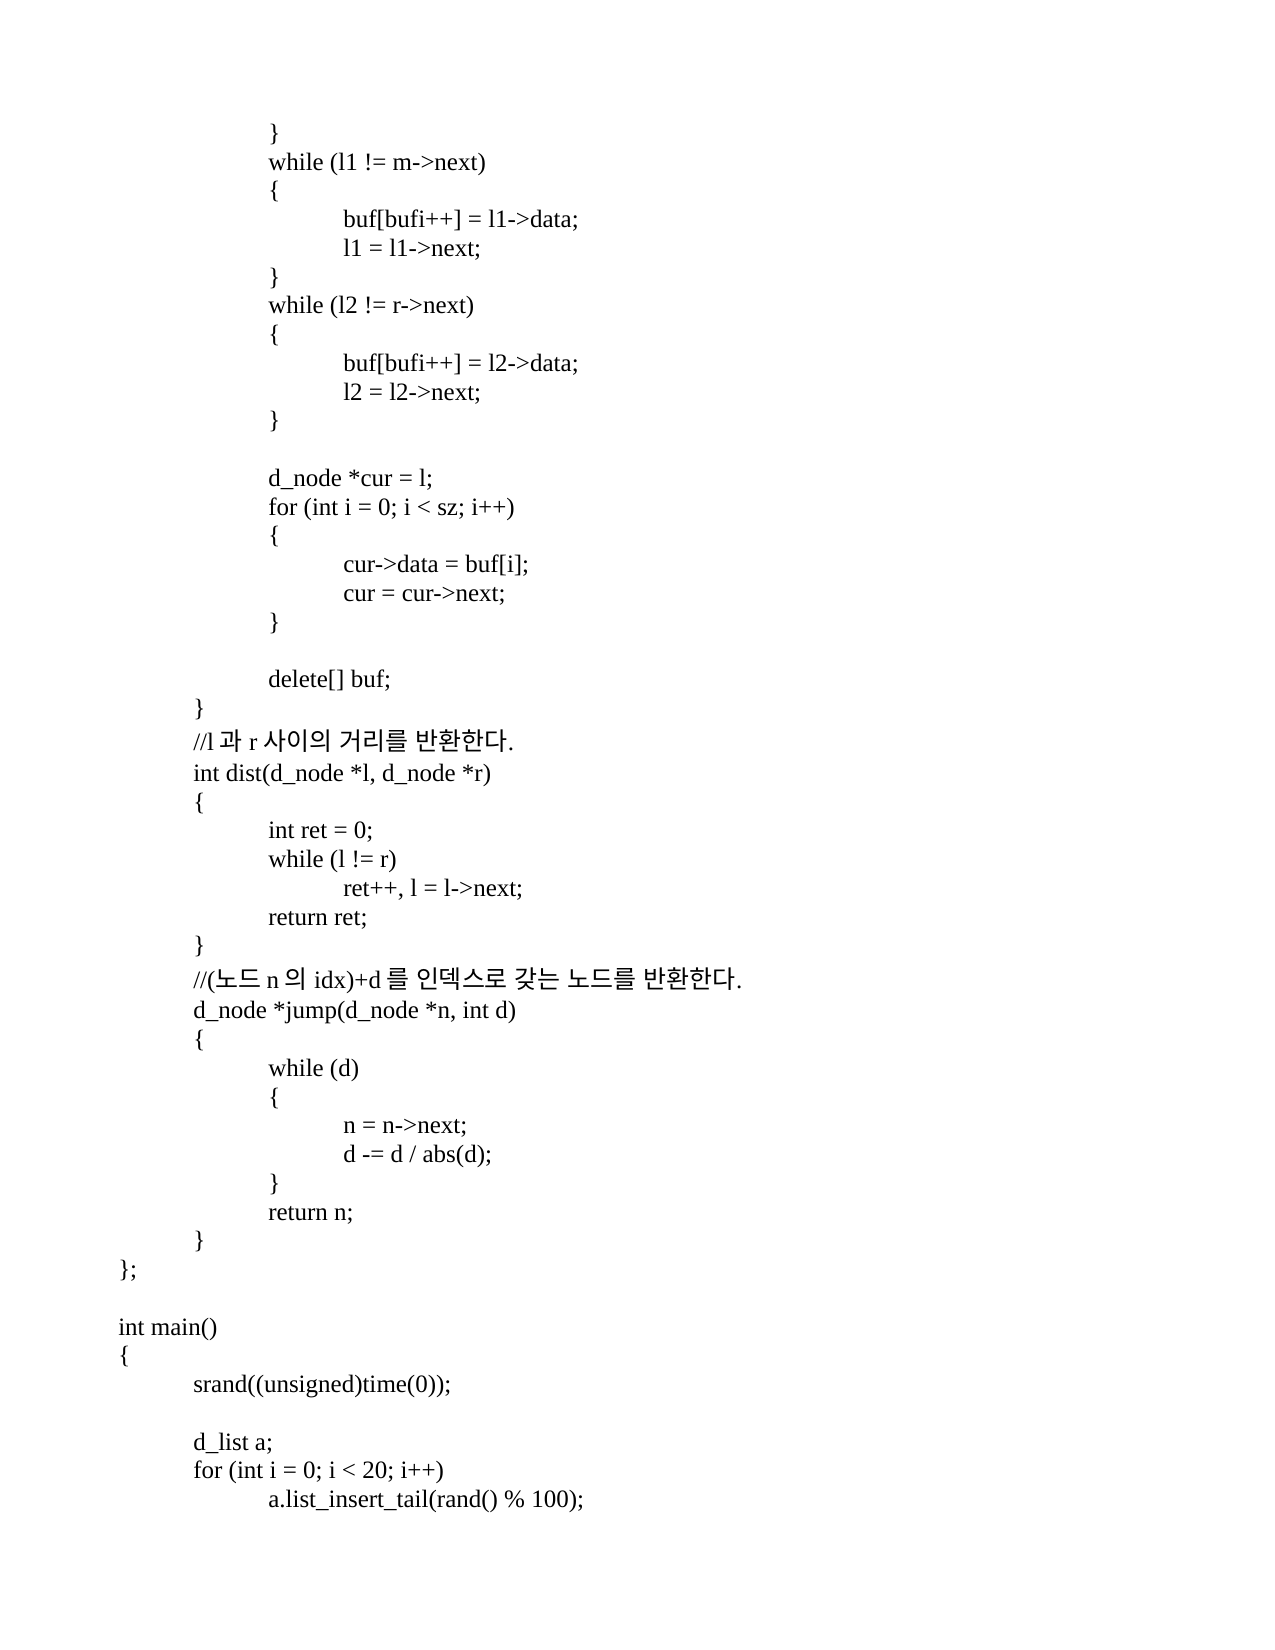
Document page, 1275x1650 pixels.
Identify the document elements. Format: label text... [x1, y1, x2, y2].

text while (d) [118, 1053, 1157, 1082]
text while (l != r) [118, 844, 1157, 873]
text { [118, 787, 1157, 816]
text srand((unsigned)time(0)); [118, 1369, 1157, 1398]
text }; [118, 1254, 1157, 1283]
text a.list_insert_tail(rand() % 100); [118, 1484, 1157, 1513]
text d_node *cur = l; [118, 463, 1157, 492]
text { [118, 319, 1157, 348]
text { [118, 1341, 1157, 1369]
text int ret = 0; [118, 816, 1157, 844]
text d -= d / abs(d); [118, 1139, 1157, 1168]
text d_node *jump(d_node *n, int d) [118, 996, 1157, 1024]
text int main() [118, 1312, 1157, 1341]
text delete[] buf; [118, 664, 1157, 693]
text cur = cur->next; [118, 578, 1157, 607]
text { [118, 521, 1157, 549]
text { [118, 1024, 1157, 1053]
text } [118, 693, 1157, 722]
text l2 = l2->next; [118, 377, 1157, 406]
text l1 = l1->next; [118, 233, 1157, 262]
text } [118, 1226, 1157, 1254]
text { [118, 1082, 1157, 1111]
text { [118, 176, 1157, 204]
text n = n->next; [118, 1111, 1157, 1139]
text //l과 r 사이의 거리를 반환한다. [118, 722, 1157, 758]
text return n; [118, 1197, 1157, 1226]
text buf[bufi++] = l2->data; [118, 348, 1157, 377]
text cur->data = buf[i]; [118, 549, 1157, 578]
text } [118, 262, 1157, 291]
text } [118, 931, 1157, 959]
text } [118, 406, 1157, 434]
text d_list a; [118, 1427, 1157, 1456]
text //(노드n의 idx)+d를 인덱스로 갖는 노드를 반환한다. [118, 959, 1157, 996]
text return ret; [118, 902, 1157, 931]
text while (l2 != r->next) [118, 291, 1157, 319]
text } [118, 607, 1157, 636]
text for (int i = 0; i < 20; i++) [118, 1456, 1157, 1484]
text } [118, 118, 1157, 147]
text ret++, l = l->next; [118, 873, 1157, 902]
text while (l1 != m->next) [118, 147, 1157, 176]
text } [118, 1168, 1157, 1197]
text for (int i = 0; i < sz; i++) [118, 492, 1157, 521]
text buf[bufi++] = l1->data; [118, 204, 1157, 233]
text int dist(d_node *l, d_node *r) [118, 758, 1157, 787]
